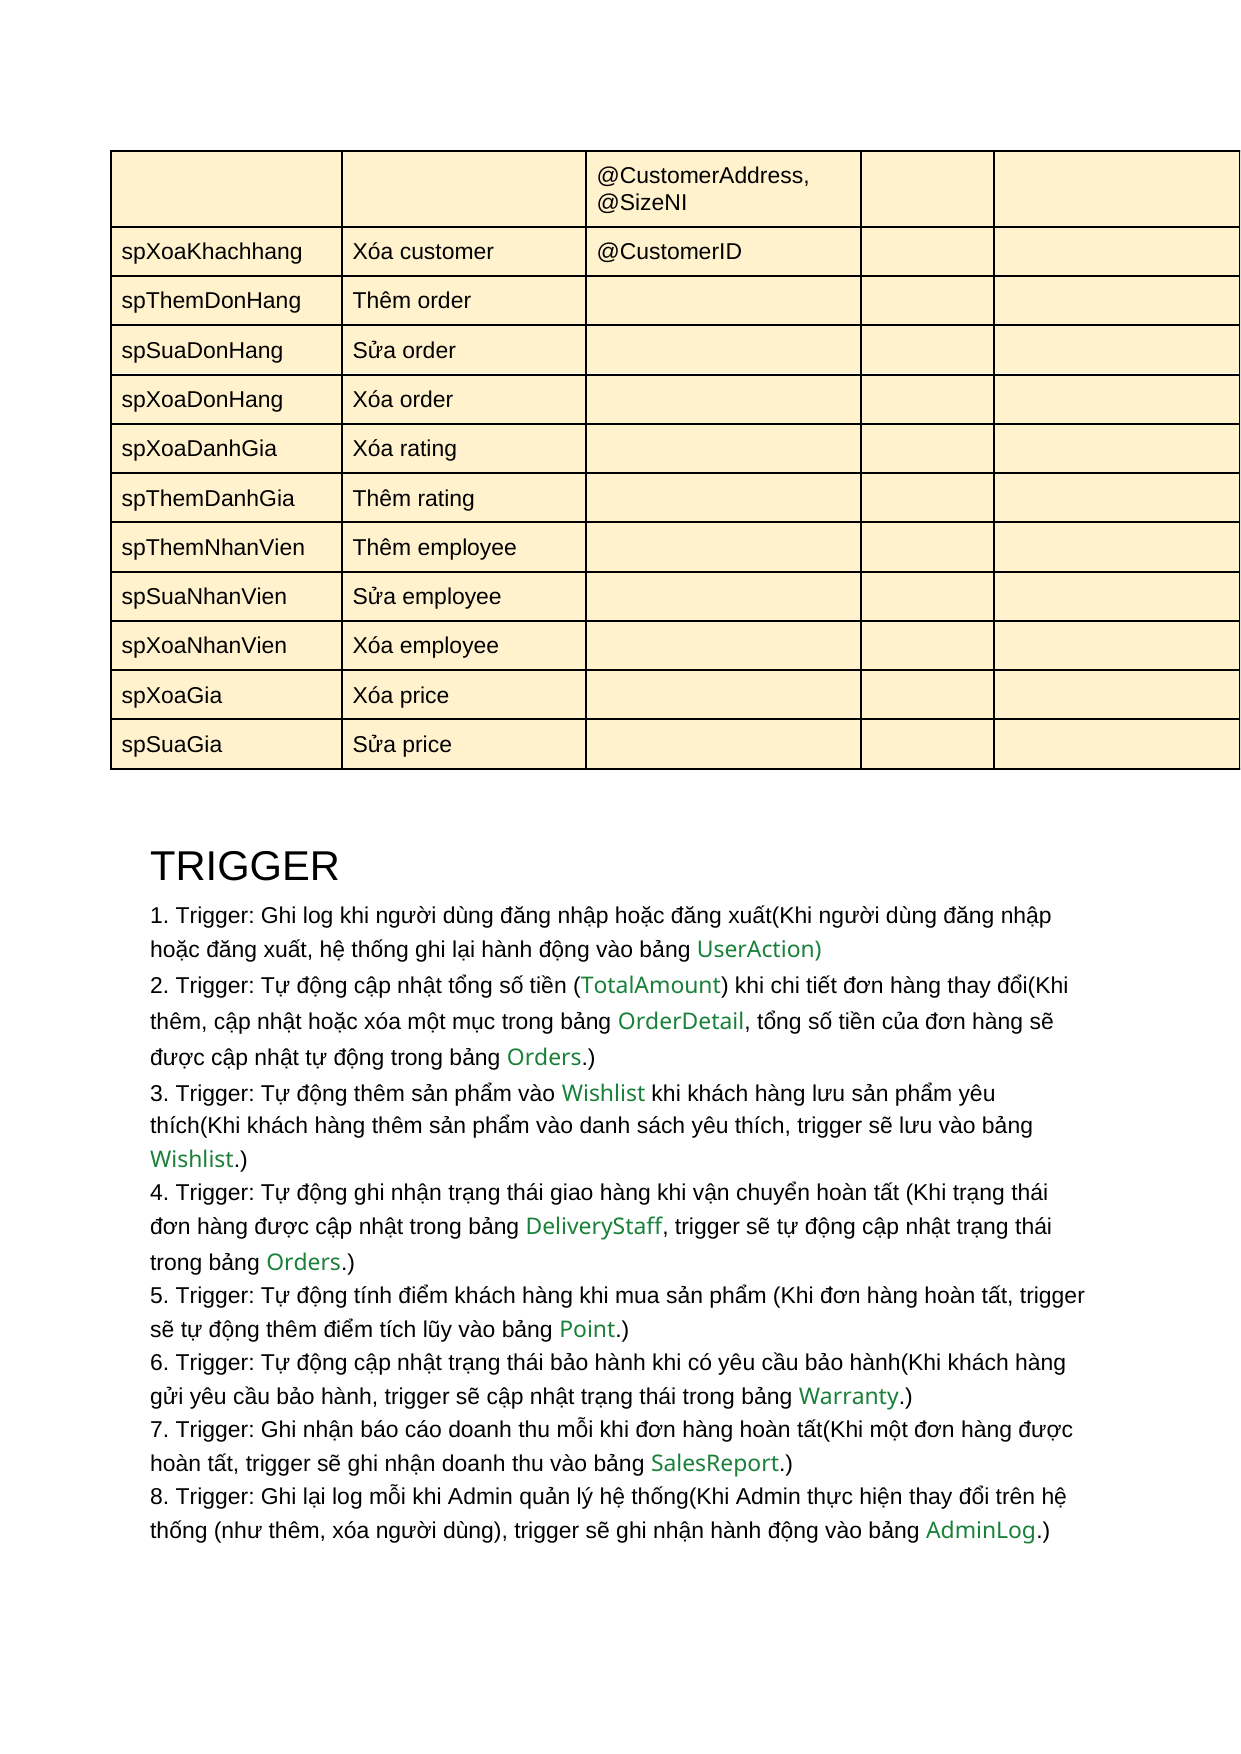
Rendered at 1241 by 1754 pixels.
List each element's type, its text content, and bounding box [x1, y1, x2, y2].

table_cell [862, 573, 993, 620]
table_cell [862, 523, 993, 571]
table_cell [862, 425, 993, 472]
text 4. Trigger: Tự động ghi nhận trạng thái giao hàng khi vận chuyển hoàn tất (Khi trạng thái đơn hàng được cập nhật trong bảng DeliveryStaff, trigger sẽ tự động cập nhật trạng thái trong bảng Orders.) [150, 1179, 1090, 1277]
table_cell [587, 277, 860, 324]
table_cell spXoaDonHang [112, 376, 341, 423]
table_cell Xóa order [343, 376, 585, 423]
table_cell spSuaDonHang [112, 326, 341, 373]
table_cell [587, 573, 860, 620]
table_cell [862, 720, 993, 768]
table_cell [995, 376, 1239, 423]
table_cell [995, 326, 1239, 373]
table_cell spThemDanhGia [112, 474, 341, 521]
table_cell [995, 720, 1239, 768]
table_cell [862, 474, 993, 521]
text 6. Trigger: Tự động cập nhật trạng thái bảo hành khi có yêu cầu bảo hành(Khi khách hàng gửi yêu cầu bảo hành, trigger sẽ cập nhật trạng thái trong bảng Warranty.) [150, 1349, 1090, 1411]
table_cell [587, 326, 860, 373]
table_cell [862, 152, 993, 226]
table_cell Sửa price [343, 720, 585, 768]
table_cell [995, 228, 1239, 275]
table_cell Thêm employee [343, 523, 585, 571]
table_cell @CustomerID [587, 228, 860, 275]
table_cell [587, 474, 860, 521]
table_cell spSuaNhanVien [112, 573, 341, 620]
table_cell Xóa customer [343, 228, 585, 275]
table_cell [343, 152, 585, 226]
table_cell [995, 573, 1239, 620]
text 2. Trigger: Tự động cập nhật tổng số tiền (TotalAmount) khi chi tiết đơn hàng thay đổi(Khi thêm, cập nhật hoặc xóa một mục trong bảng OrderDetail, tổng số tiền của đơn hàng sẽ được cập nhật tự động trong bảng Orders.) [150, 969, 1090, 1072]
table_cell spXoaGia [112, 671, 341, 718]
table_cell @CustomerAddress, @SizeNI [587, 152, 860, 226]
table_cell Thêm order [343, 277, 585, 324]
table_cell [587, 425, 860, 472]
table_cell [995, 474, 1239, 521]
table_cell Xóa employee [343, 622, 585, 669]
table_cell [862, 228, 993, 275]
table_cell Sửa employee [343, 573, 585, 620]
table_cell spThemDonHang [112, 277, 341, 324]
table_cell [112, 152, 341, 226]
table_cell [587, 622, 860, 669]
table_cell [995, 622, 1239, 669]
table_cell [862, 277, 993, 324]
table_cell [587, 671, 860, 718]
table_cell spXoaNhanVien [112, 622, 341, 669]
table_cell Xóa price [343, 671, 585, 718]
table_cell [995, 523, 1239, 571]
table_cell [995, 277, 1239, 324]
table_cell [995, 671, 1239, 718]
text 8. Trigger: Ghi lại log mỗi khi Admin quản lý hệ thống(Khi Admin thực hiện thay đổi trên hệ thống (như thêm, xóa người dùng), trigger sẽ ghi nhận hành động vào bảng AdminLog.) [150, 1483, 1090, 1545]
text 3. Trigger: Tự động thêm sản phẩm vào Wishlist khi khách hàng lưu sản phẩm yêu thích(Khi khách hàng thêm sản phẩm vào danh sách yêu thích, trigger sẽ lưu vào bảng Wishlist.) [150, 1077, 1090, 1174]
table_cell Thêm rating [343, 474, 585, 521]
table_cell [862, 376, 993, 423]
text 7. Trigger: Ghi nhận báo cáo doanh thu mỗi khi đơn hàng hoàn tất(Khi một đơn hàng được hoàn tất, trigger sẽ ghi nhận doanh thu vào bảng SalesReport.) [150, 1416, 1090, 1478]
table_cell spThemNhanVien [112, 523, 341, 571]
table_cell Xóa rating [343, 425, 585, 472]
table_cell [995, 152, 1239, 226]
table_cell [587, 720, 860, 768]
table_cell spSuaGia [112, 720, 341, 768]
table_cell [862, 671, 993, 718]
text 5. Trigger: Tự động tính điểm khách hàng khi mua sản phẩm (Khi đơn hàng hoàn tất, trigger sẽ tự động thêm điểm tích lũy vào bảng Point.) [150, 1282, 1090, 1344]
table_cell spXoaDanhGia [112, 425, 341, 472]
table_cell [587, 523, 860, 571]
table_cell [862, 326, 993, 373]
text 1. Trigger: Ghi log khi người dùng đăng nhập hoặc đăng xuất(Khi người dùng đăng nhập hoặc đăng xuất, hệ thống ghi lại hành động vào bảng UserAction) [150, 902, 1090, 964]
table_cell [995, 425, 1239, 472]
table_cell spXoaKhachhang [112, 228, 341, 275]
table_cell [862, 622, 993, 669]
subtitle TRIGGER [150, 842, 1090, 889]
table_cell Sửa order [343, 326, 585, 373]
table_cell [587, 376, 860, 423]
